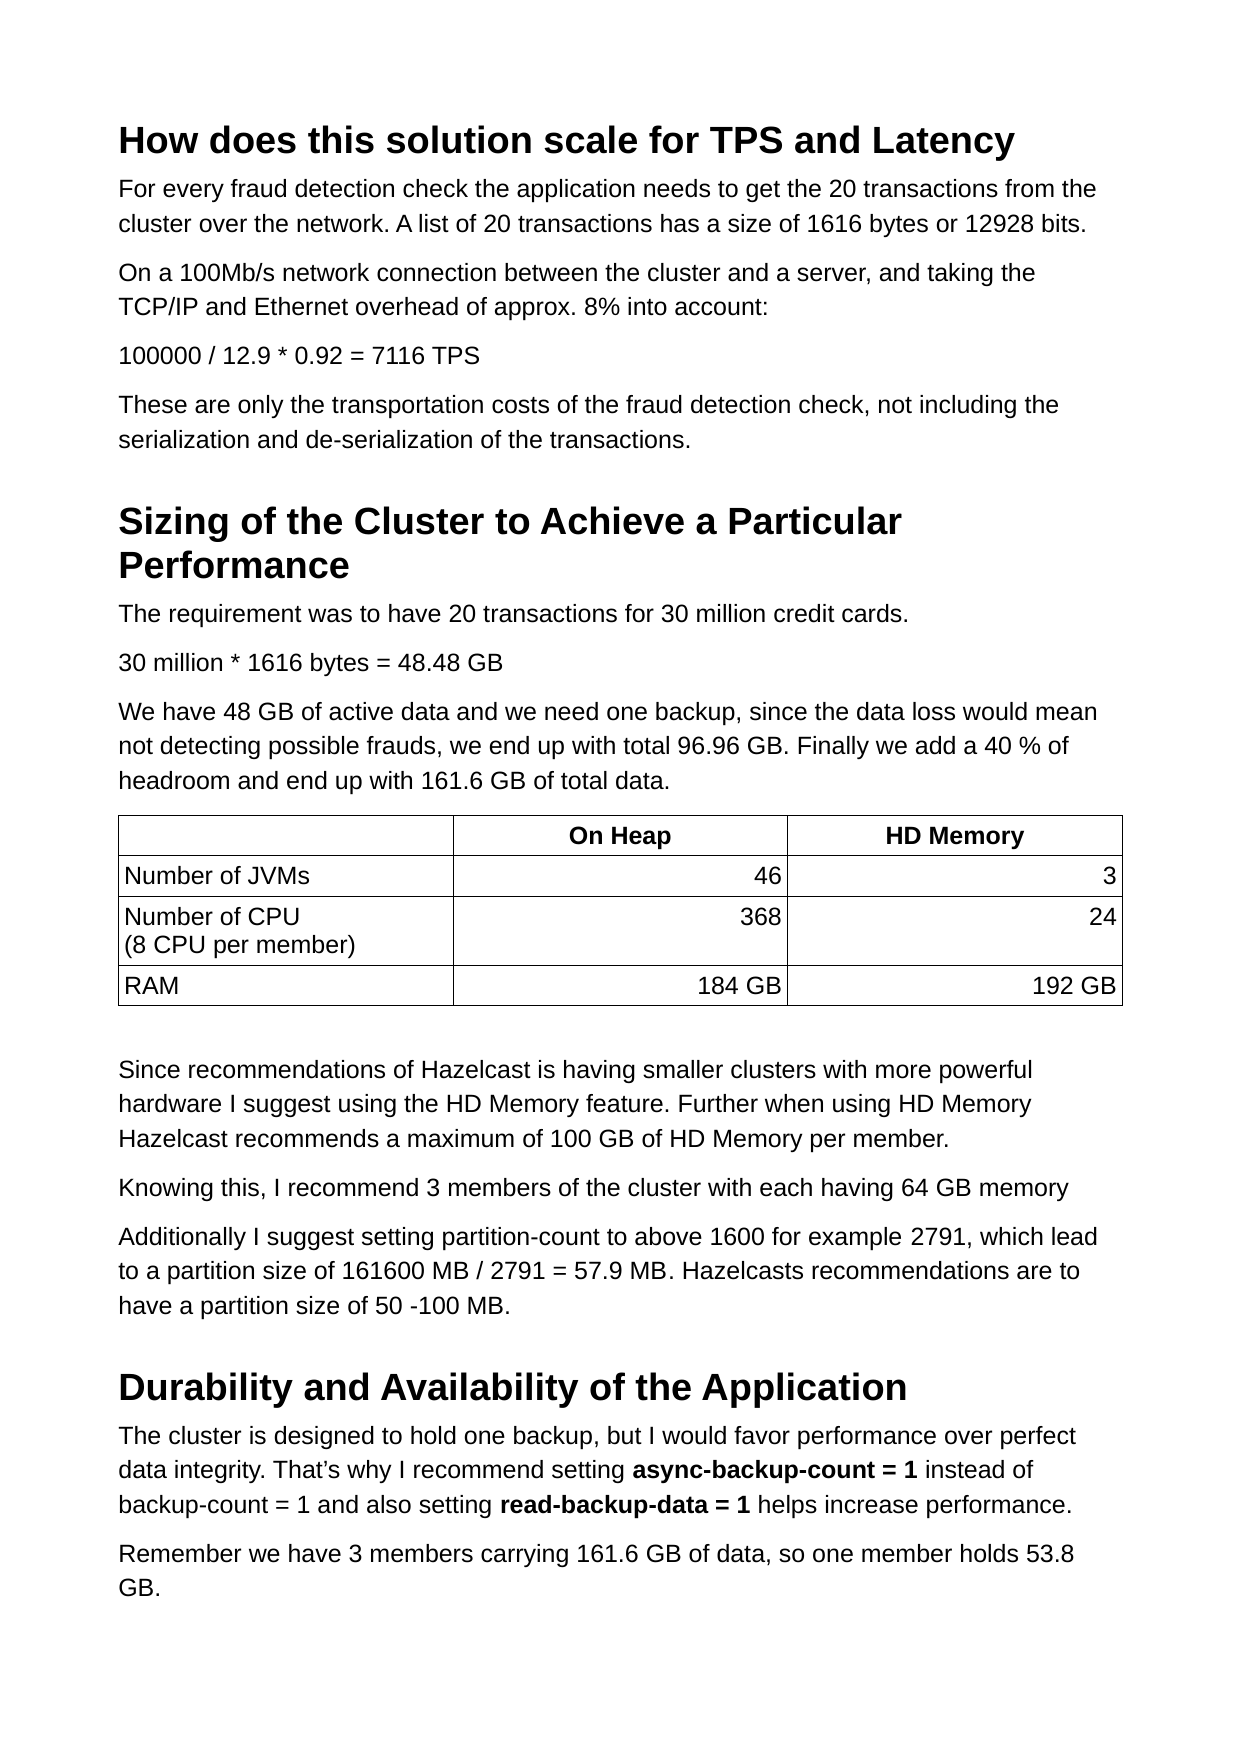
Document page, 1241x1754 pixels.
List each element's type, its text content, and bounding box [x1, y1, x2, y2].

table_cell RAM [119, 966, 453, 1005]
text 30 million * 1616 bytes = 48.48 GB [118, 648, 1122, 677]
table_cell 368 [454, 897, 787, 965]
text On a 100Mb/s network connection between the cluster and a server, and taking the TCP/IP and Ethernet overhead of approx. 8% into account: [118, 258, 1122, 321]
text Since recommendations of Hazelcast is having smaller clusters with more powerful hardware I suggest using the HD Memory feature. Further when using HD Memory Hazelcast recommends a maximum of 100 GB of HD Memory per member. [118, 1054, 1122, 1152]
text Additionally I suggest setting partition-count to above 1600 for example 2791, which lead to a partition size of 161600 MB / 2791 = 57.9 MB. Hazelcasts recommendations are to have a partition size of 50 -100 MB. [118, 1222, 1122, 1319]
table_cell Number of CPU (8 CPU per member) [119, 897, 453, 965]
table_cell Number of JVMs [119, 856, 453, 896]
subtitle Sizing of the Cluster to Achieve a Particular Performance [118, 499, 1122, 586]
text We have 48 GB of active data and we need one backup, since the data loss would mean not detecting possible frauds, we end up with total 96.96 GB. Finally we add a 40 % of headroom and end up with 161.6 GB of total data. [118, 697, 1122, 794]
subtitle Durability and Availability of the Application [118, 1365, 1122, 1408]
table_cell 46 [454, 856, 787, 896]
table_header HD Memory [788, 816, 1122, 855]
table_cell 184 GB [454, 966, 787, 1005]
table_cell 24 [788, 897, 1122, 965]
text 100000 / 12.9 * 0.92 = 7116 TPS [118, 341, 1122, 370]
text Remember we have 3 members carrying 161.6 GB of data, so one member holds 53.8 GB. [118, 1539, 1122, 1602]
subtitle How does this solution scale for TPS and Latency [118, 118, 1122, 162]
text Knowing this, I recommend 3 members of the cluster with each having 64 GB memory [118, 1173, 1122, 1201]
table_cell 192 GB [788, 966, 1122, 1005]
text The cluster is designed to hold one backup, but I would favor performance over perfect data integrity. That’s why I recommend setting async-backup-count = 1 instead of backup-count = 1 and also setting read-backup-data = 1 helps increase performance. [118, 1421, 1122, 1518]
text These are only the transportation costs of the fraud detection check, not including the serialization and de-serialization of the transactions. [118, 390, 1122, 454]
table_header [119, 816, 453, 855]
table_cell 3 [788, 856, 1122, 896]
text The requirement was to have 20 transactions for 30 million credit cards. [118, 599, 1122, 627]
table_header On Heap [454, 816, 787, 855]
text For every fraud detection check the application needs to get the 20 transactions from the cluster over the network. A list of 20 transactions has a size of 1616 bytes or 12928 bits. [118, 174, 1122, 237]
